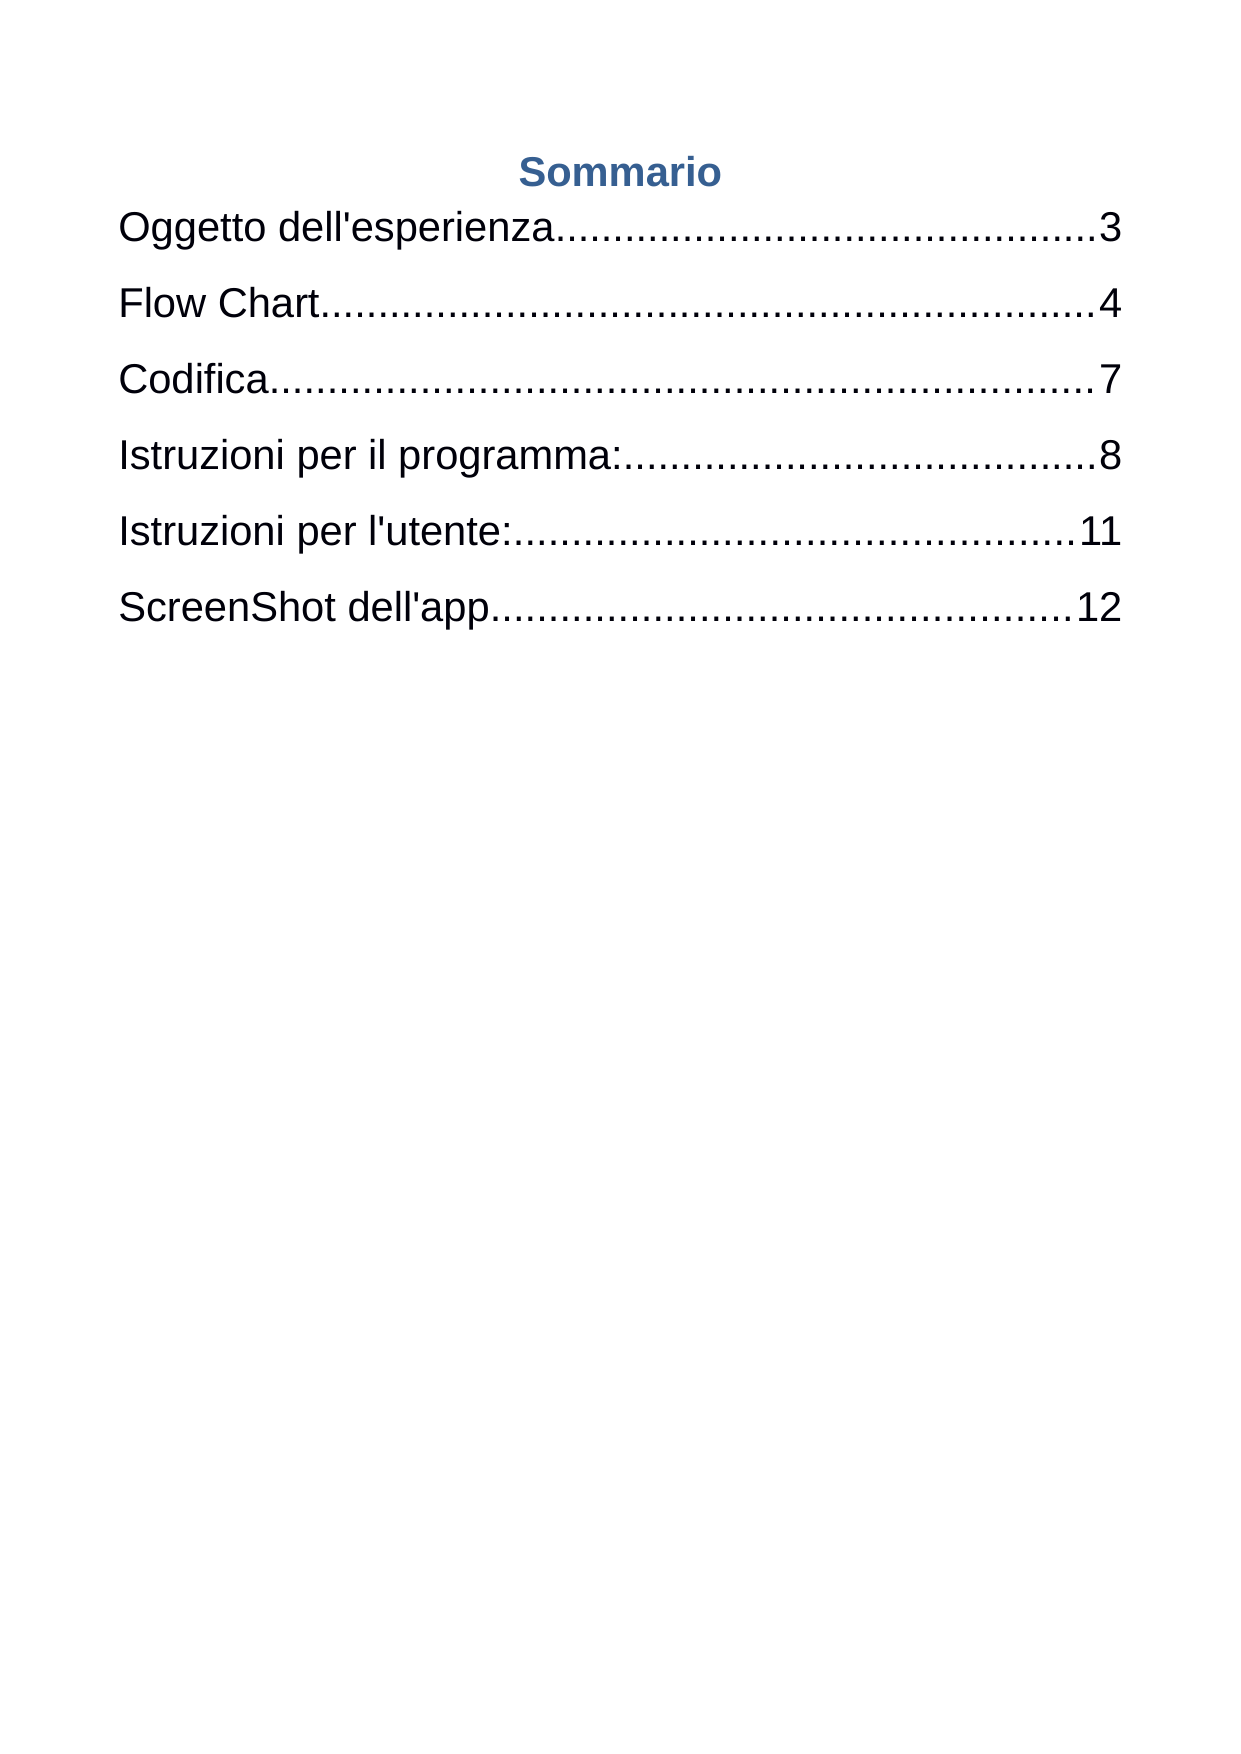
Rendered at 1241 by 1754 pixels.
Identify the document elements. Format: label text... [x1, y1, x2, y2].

text Codifica 7 [118, 354, 1122, 402]
text Istruzioni per il programma: 8 [118, 431, 1122, 478]
text Flow Chart 4 [118, 279, 1122, 327]
text Istruzioni per l'utente: 11 [118, 506, 1122, 554]
text ScreenShot dell'app 12 [118, 582, 1122, 630]
text Sommario [118, 148, 1122, 196]
text Oggetto dell'esperienza 3 [118, 203, 1122, 251]
